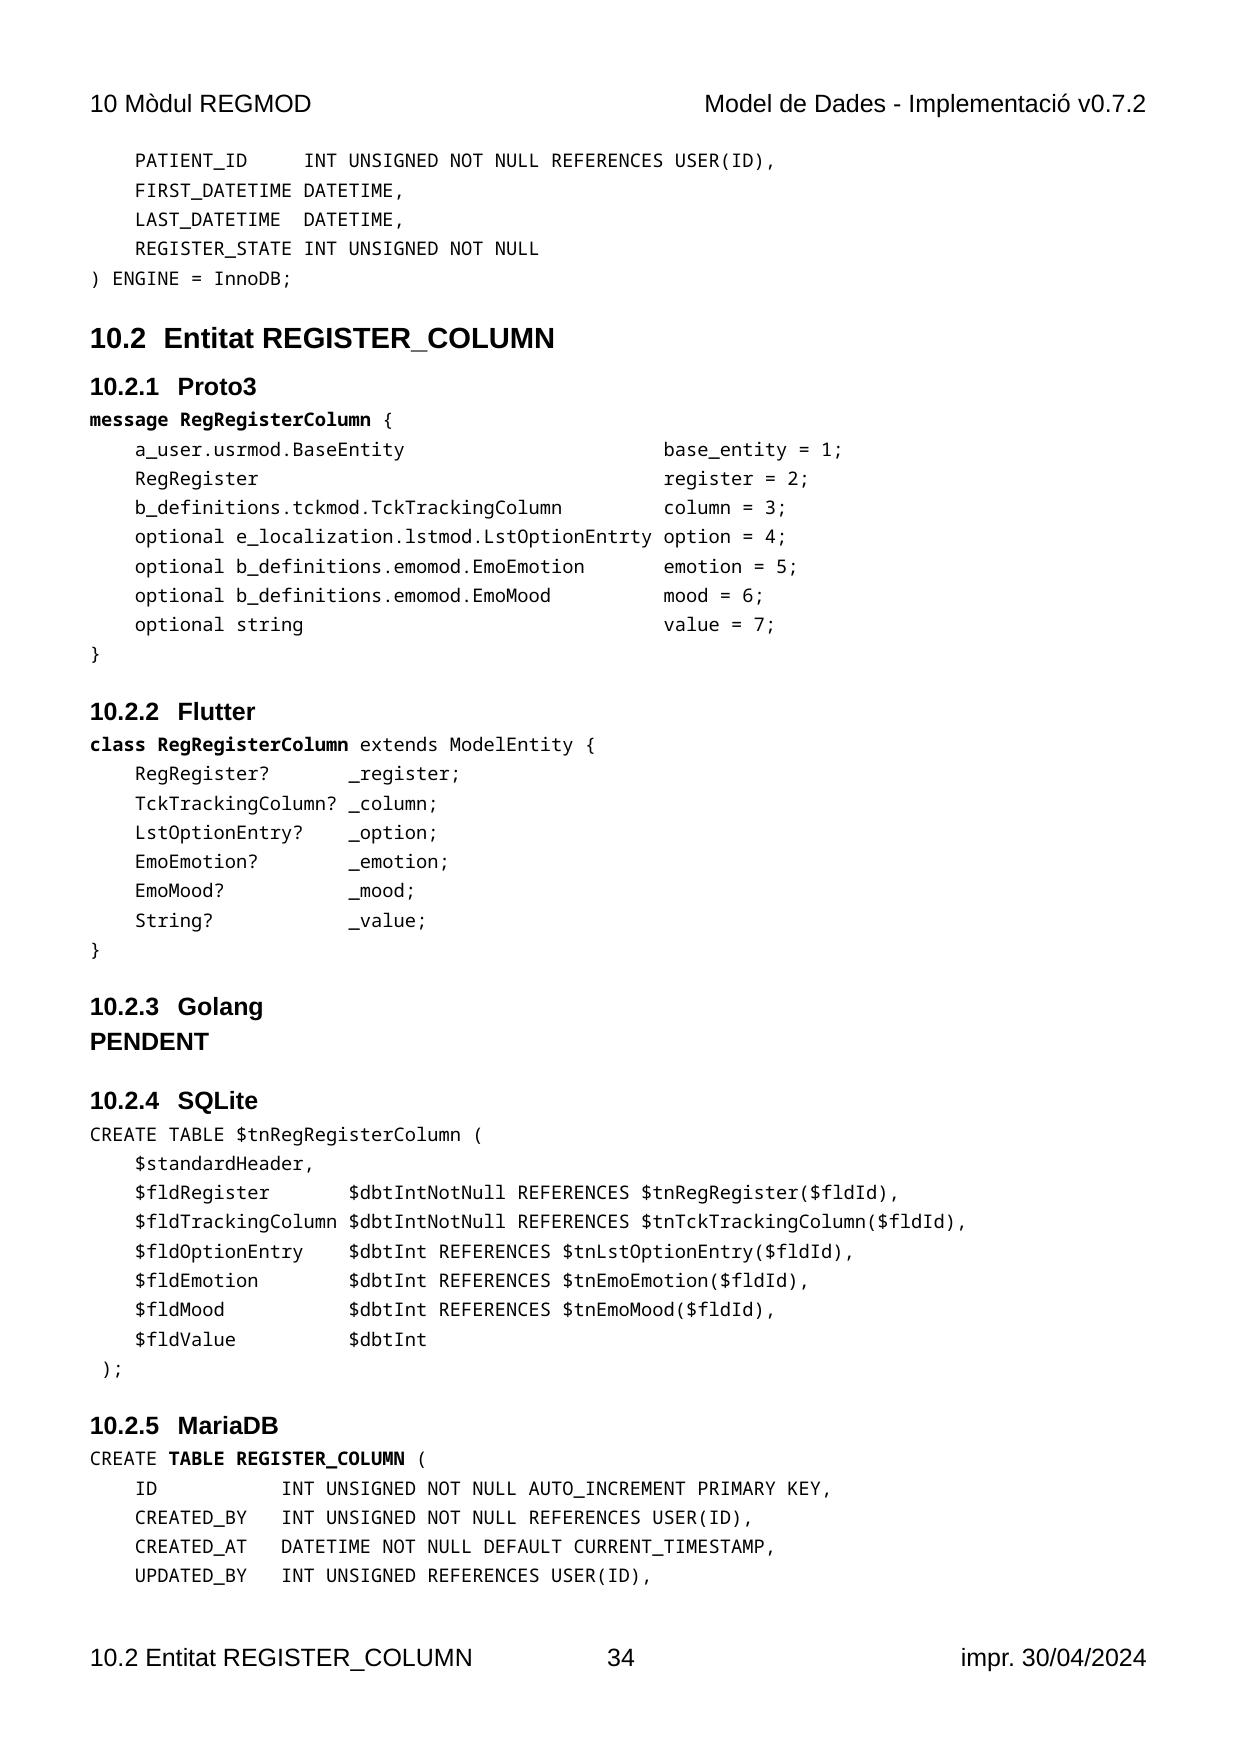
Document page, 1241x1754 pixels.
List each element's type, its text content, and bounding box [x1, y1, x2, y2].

text EmoEmotion? _emotion; [89, 848, 1146, 874]
text TckTrackingColumn? _column; [89, 790, 1146, 815]
text LstOptionEntry? _option; [89, 819, 1146, 844]
text optional b_definitions.emomod.EmoEmotion emotion = 5; [89, 553, 1146, 578]
subtitle MariaDB [89, 1411, 1146, 1440]
text CREATED_BY INT UNSIGNED NOT NULL REFERENCES USER(ID), [89, 1504, 1146, 1530]
text REGISTER_STATE INT UNSIGNED NOT NULL [89, 236, 1146, 261]
text PATIENT_ID INT UNSIGNED NOT NULL REFERENCES USER(ID), [89, 148, 1146, 173]
text CREATE TABLE $tnRegRegisterColumn ( [89, 1121, 1146, 1146]
text $standardHeader, [89, 1150, 1146, 1176]
text } [89, 936, 1146, 962]
text $fldRegister $dbtIntNotNull REFERENCES $tnRegRegister($fldId), [89, 1179, 1146, 1205]
text } [89, 641, 1146, 666]
text $fldOptionEntry $dbtInt REFERENCES $tnLstOptionEntry($fldId), [89, 1238, 1146, 1263]
subtitle Proto3 [89, 372, 1146, 401]
text $fldEmotion $dbtInt REFERENCES $tnEmoEmotion($fldId), [89, 1267, 1146, 1293]
text RegRegister register = 2; [89, 465, 1146, 491]
text CREATE TABLE REGISTER_COLUMN ( [89, 1446, 1146, 1471]
text class RegRegisterColumn extends ModelEntity { [89, 731, 1146, 757]
text $fldMood $dbtInt REFERENCES $tnEmoMood($fldId), [89, 1297, 1146, 1322]
text ) ENGINE = InnoDB; [89, 265, 1146, 290]
subtitle Golang [89, 992, 1146, 1021]
text optional string value = 7; [89, 611, 1146, 637]
text CREATED_AT DATETIME NOT NULL DEFAULT CURRENT_TIMESTAMP, [89, 1533, 1146, 1559]
text FIRST_DATETIME DATETIME, [89, 177, 1146, 202]
text ); [89, 1355, 1146, 1381]
text b_definitions.tckmod.TckTrackingColumn column = 3; [89, 494, 1146, 520]
text $fldValue $dbtInt [89, 1326, 1146, 1351]
text $fldTrackingColumn $dbtIntNotNull REFERENCES $tnTckTrackingColumn($fldId), [89, 1209, 1146, 1234]
subtitle Entitat REGISTER_COLUMN [89, 321, 1146, 354]
text a_user.usrmod.BaseEntity base_entity = 1; [89, 436, 1146, 461]
text optional e_localization.lstmod.LstOptionEntrty option = 4; [89, 524, 1146, 549]
text optional b_definitions.emomod.EmoMood mood = 6; [89, 582, 1146, 608]
text UPDATED_BY INT UNSIGNED REFERENCES USER(ID), [89, 1563, 1146, 1588]
text PENDENT [89, 1027, 1146, 1055]
subtitle SQLite [89, 1086, 1146, 1115]
text String? _value; [89, 907, 1146, 932]
text ID INT UNSIGNED NOT NULL AUTO_INCREMENT PRIMARY KEY, [89, 1475, 1146, 1500]
text message RegRegisterColumn { [89, 407, 1146, 432]
text EmoMood? _mood; [89, 878, 1146, 903]
subtitle Flutter [89, 697, 1146, 725]
text RegRegister? _register; [89, 761, 1146, 786]
text LAST_DATETIME DATETIME, [89, 206, 1146, 232]
